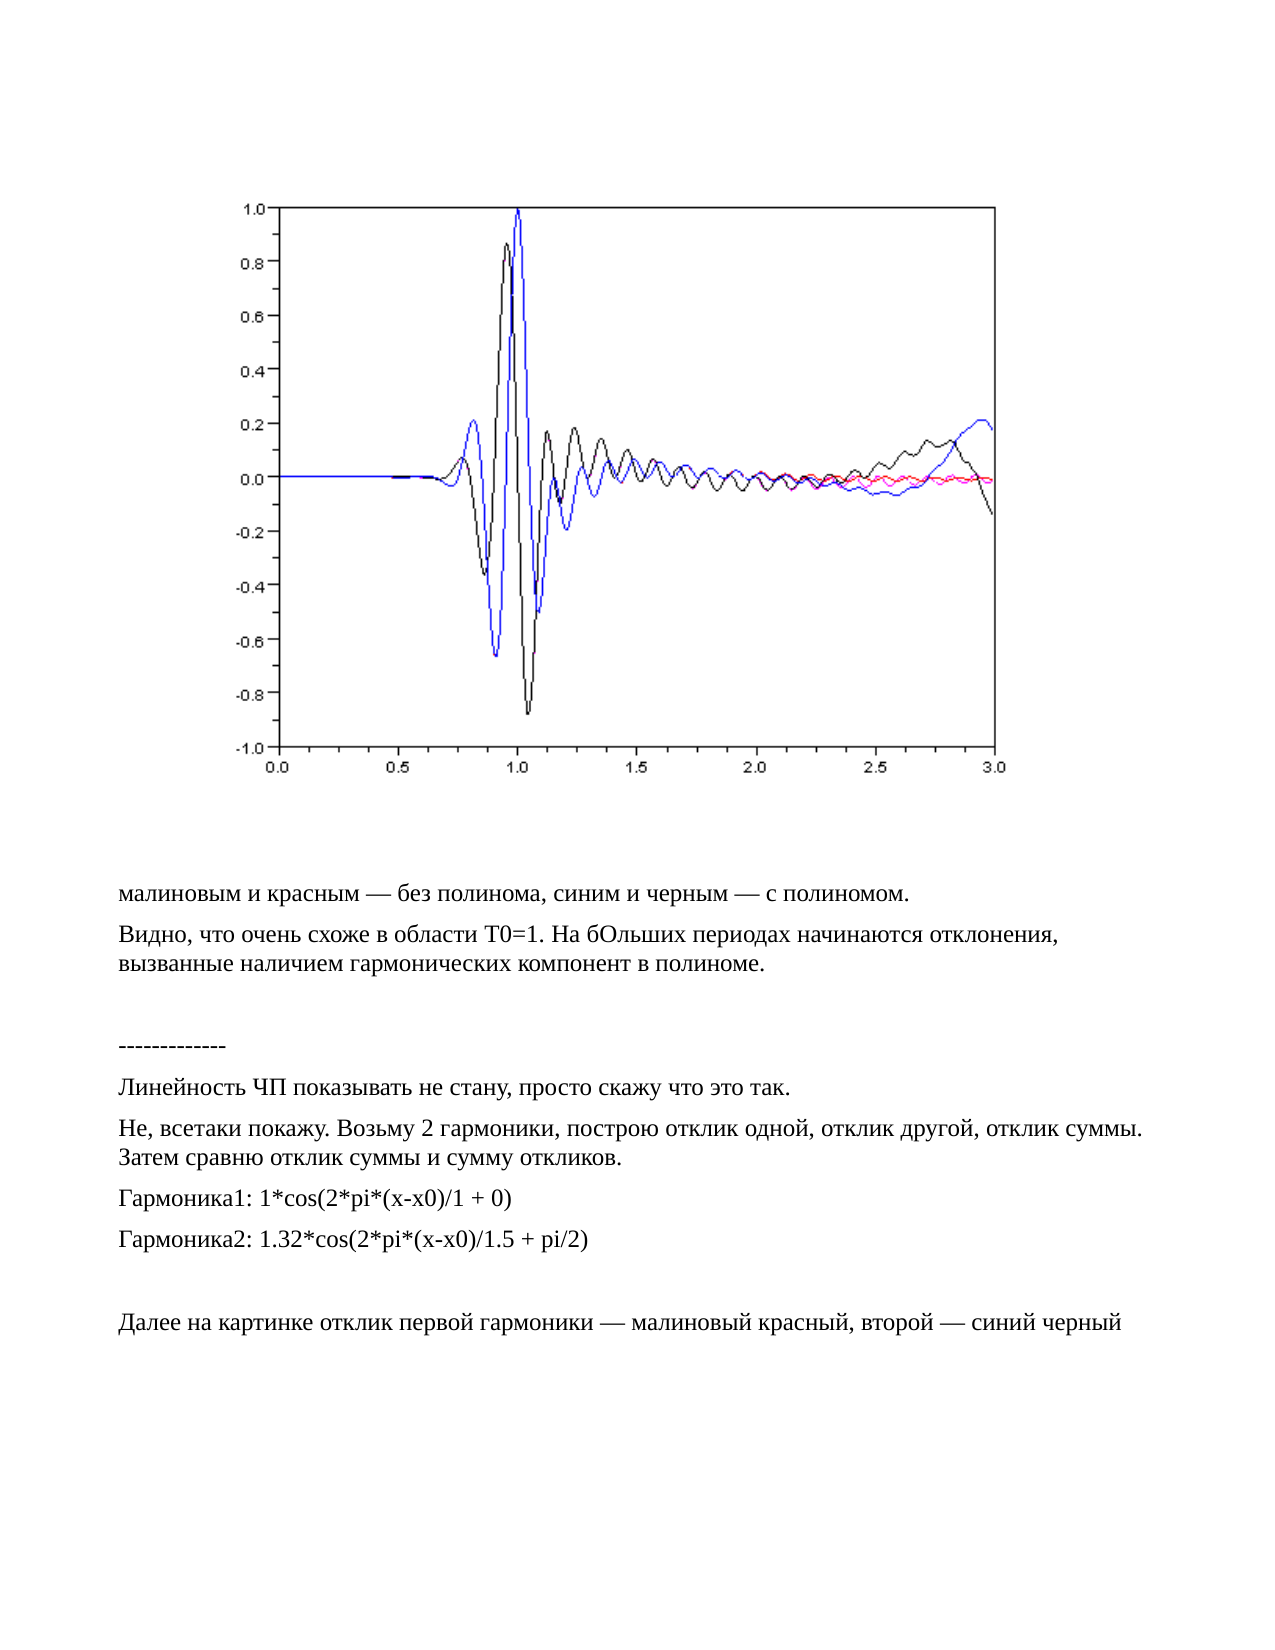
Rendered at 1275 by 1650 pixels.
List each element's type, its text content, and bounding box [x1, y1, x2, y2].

text малиновым и красным — без полинома, синим и черным — с полиномом. [118, 878, 1157, 907]
text Далее на картинке отклик первой гармоники — малиновый красный, второй — синий черный [118, 1307, 1157, 1336]
text Гармоника2: 1.32*cos(2*pi*(x-x0)/1.5 + pi/2) [118, 1224, 1157, 1253]
text Не, всетаки покажу. Возьму 2 гармоники, построю отклик одной, отклик другой, отклик суммы. Затем сравню отклик суммы и сумму откликов. [118, 1113, 1157, 1171]
text Линейность ЧП показывать не стану, просто скажу что это так. [118, 1072, 1157, 1101]
text Видно, что очень схоже в области T0=1. На бОльших периодах начинаются отклонения, вызванные наличием гармонических компонент в полиноме. [118, 919, 1157, 977]
text ------------- [118, 1031, 1157, 1059]
text Гармоника1: 1*cos(2*pi*(x-x0)/1 + 0) [118, 1183, 1157, 1212]
picture [161, 118, 1114, 837]
